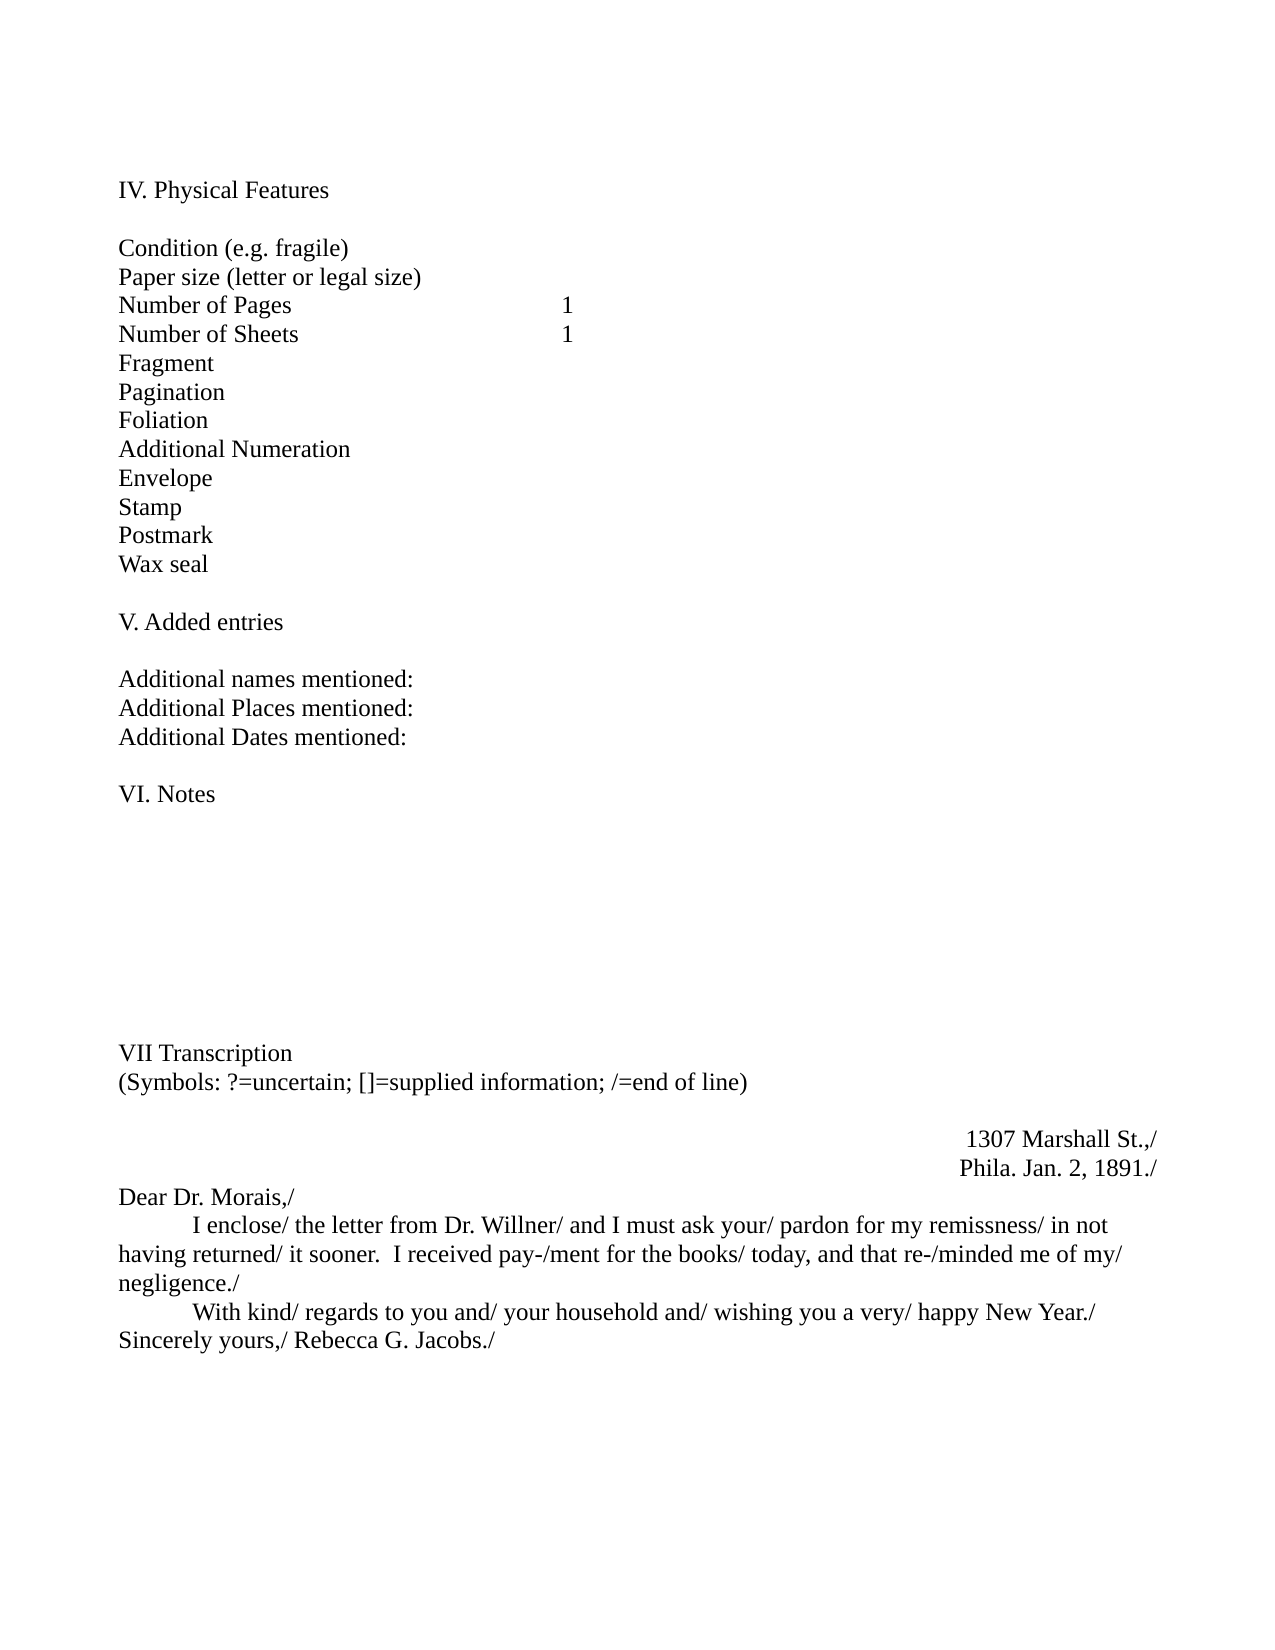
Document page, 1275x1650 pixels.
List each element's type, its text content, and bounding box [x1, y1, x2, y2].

text Fragment [118, 348, 1157, 377]
text Additional Dates mentioned: [118, 722, 1157, 751]
text Envelope [118, 463, 1157, 492]
text Dear Dr. Morais,/ [118, 1182, 1157, 1211]
text VI. Notes [118, 779, 1157, 808]
text VII Transcription [118, 1038, 1157, 1067]
text Stamp [118, 492, 1157, 521]
text IV. Physical Features [118, 176, 1157, 204]
text Paper size (letter or legal size) [118, 262, 1157, 291]
text Additional Places mentioned: [118, 693, 1157, 722]
text Condition (e.g. fragile) [118, 233, 1157, 262]
text Number of Sheets 1 [118, 319, 1157, 348]
text V. Added entries [118, 607, 1157, 636]
text Wax seal [118, 549, 1157, 578]
text I enclose/ the letter from Dr. Willner/ and I must ask your/ pardon for my remissness/ in not having returned/ it sooner. I received pay-/ment for the books/ today, and that re-/minded me of my/ negligence./ [118, 1211, 1157, 1297]
text Number of Pages 1 [118, 291, 1157, 319]
text 1307 Marshall St.,/ [118, 1124, 1157, 1153]
text With kind/ regards to you and/ your household and/ wishing you a very/ happy New Year./ Sincerely yours,/ Rebecca G. Jacobs./ [118, 1297, 1157, 1354]
text (Symbols: ?=uncertain; []=supplied information; /=end of line) [118, 1067, 1157, 1096]
text Postma rk [118, 521, 1157, 549]
text Foliation [118, 406, 1157, 434]
text Additional names mentioned: [118, 664, 1157, 693]
text Phila. Jan. 2, 1891./ [118, 1153, 1157, 1182]
text Additional Numeration [118, 434, 1157, 463]
text Pagination [118, 377, 1157, 406]
